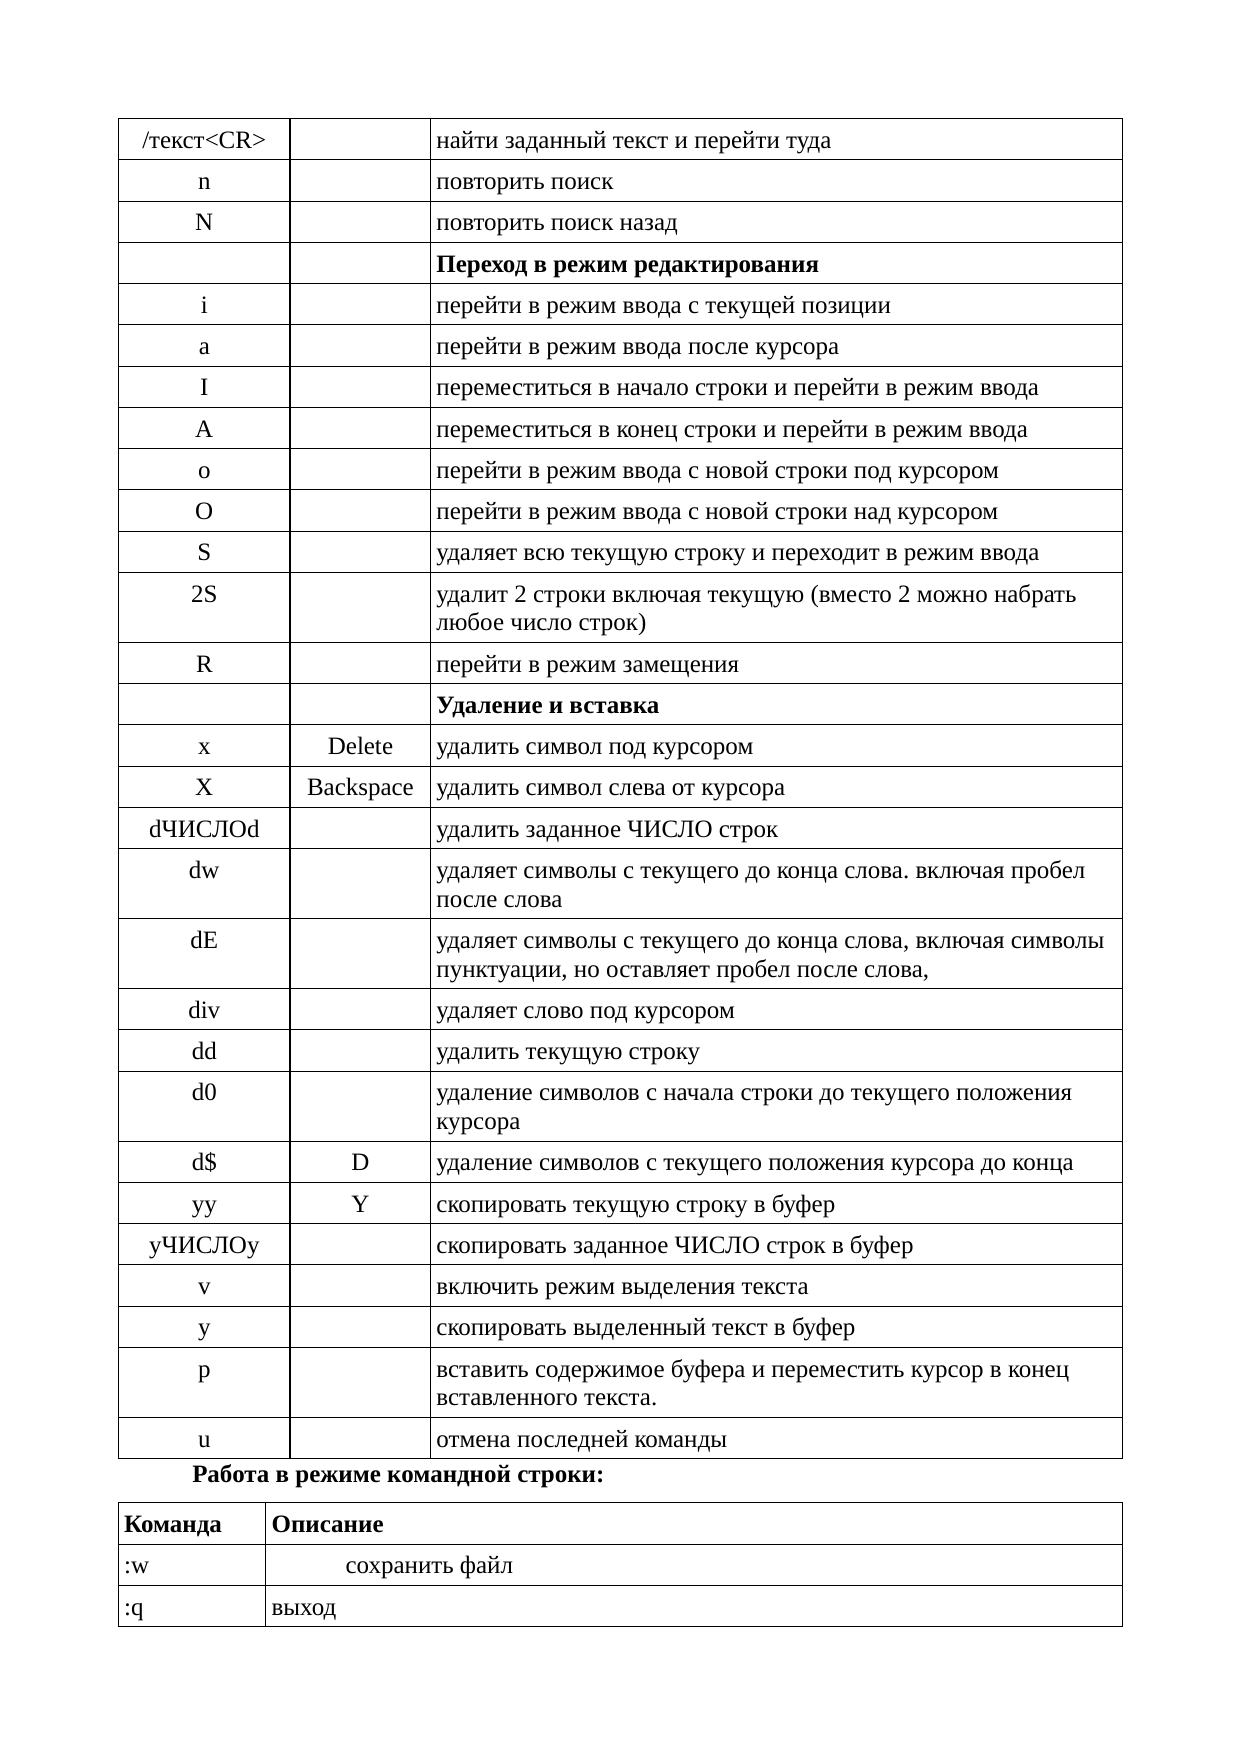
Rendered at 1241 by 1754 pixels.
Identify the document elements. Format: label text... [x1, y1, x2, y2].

table_cell перейти в режим ввода с новой строки под курсором [431, 449, 1122, 489]
table_cell [291, 532, 430, 572]
table_cell удаляет символы с текущего до конца слова, включая символы пунктуации, но оставляет пробел после слова, [431, 919, 1122, 988]
table_cell [291, 684, 430, 724]
table_cell d0 [119, 1072, 289, 1141]
table_cell O [119, 490, 289, 531]
table_cell :q [119, 1586, 265, 1626]
table_cell 2S [119, 573, 289, 642]
table_cell удаляет символы с текущего до конца слова. включая пробел после слова [431, 849, 1122, 918]
table_cell u [119, 1418, 289, 1458]
table_cell dd [119, 1030, 289, 1071]
table_cell Переход в режим редактирования [431, 243, 1122, 283]
table_cell перейти в режим ввода с новой строки над курсором [431, 490, 1122, 531]
table_cell [291, 643, 430, 683]
table_cell повторить поиск назад [431, 202, 1122, 242]
table_cell d$ [119, 1142, 289, 1182]
table_cell [291, 1418, 430, 1458]
table_cell N [119, 202, 289, 242]
table_cell удаление символов с текущего положения курсора до конца [431, 1142, 1122, 1182]
table_cell скопировать заданное ЧИСЛО строк в буфер [431, 1224, 1122, 1264]
table_header Описание [266, 1503, 1122, 1543]
table_cell i [119, 284, 289, 324]
table_cell x [119, 725, 289, 766]
table_cell удаляет слово под курсором [431, 989, 1122, 1029]
table_cell yЧИСЛОy [119, 1224, 289, 1264]
table_cell dw [119, 849, 289, 918]
table_cell выход [266, 1586, 1122, 1626]
table_cell удалит 2 строки включая текущую (вместо 2 можно набрать любое число строк) [431, 573, 1122, 642]
table_cell [291, 367, 430, 407]
table_cell X [119, 767, 289, 807]
table_cell [291, 1030, 430, 1071]
table_cell R [119, 643, 289, 683]
table_cell [291, 989, 430, 1029]
table_cell вставить содержимое буфера и переместить курсор в конец вставленного текста. [431, 1348, 1122, 1417]
table_cell перейти в режим ввода с текущей позиции [431, 284, 1122, 324]
table_cell A [119, 408, 289, 448]
table_cell [291, 1224, 430, 1264]
table_cell [291, 573, 430, 642]
table_cell [291, 849, 430, 918]
table_cell перейти в режим замещения [431, 643, 1122, 683]
table_cell [291, 1072, 430, 1141]
table_cell D [291, 1142, 430, 1182]
table_cell [291, 160, 430, 201]
table_cell Backspace [291, 767, 430, 807]
table_cell :w [119, 1545, 265, 1585]
table_cell перейти в режим ввода после курсора [431, 325, 1122, 366]
table_cell скопировать текущую строку в буфер [431, 1183, 1122, 1223]
table_cell [291, 243, 430, 283]
table_cell S [119, 532, 289, 572]
table_cell [291, 408, 430, 448]
table_cell dЧИСЛОd [119, 808, 289, 848]
table_cell удалить текущую строку [431, 1030, 1122, 1071]
table_cell a [119, 325, 289, 366]
table_cell найти заданный текст и перейти туда [431, 119, 1122, 159]
table_cell переместиться в начало строки и перейти в режим ввода [431, 367, 1122, 407]
table_cell [291, 202, 430, 242]
table_cell удаление символов с начала строки до текущего положения курсора [431, 1072, 1122, 1141]
table_cell включить режим выделения текста [431, 1265, 1122, 1306]
table_cell переместиться в конец строки и перейти в режим ввода [431, 408, 1122, 448]
table_cell [291, 808, 430, 848]
table_cell y [119, 1307, 289, 1347]
table_cell удалить символ под курсором [431, 725, 1122, 766]
table_cell yy [119, 1183, 289, 1223]
table_cell Delete [291, 725, 430, 766]
table_header Команда [119, 1503, 265, 1543]
text Работа в режиме командной строки: [118, 1459, 1122, 1488]
table_cell [291, 119, 430, 159]
table_cell удалить символ слева от курсора [431, 767, 1122, 807]
table_cell [291, 490, 430, 531]
table_cell [291, 325, 430, 366]
table_cell [119, 684, 289, 724]
table_cell o [119, 449, 289, 489]
table_cell Y [291, 1183, 430, 1223]
table_cell [291, 1265, 430, 1306]
table_cell I [119, 367, 289, 407]
table_cell dE [119, 919, 289, 988]
table_cell [291, 1348, 430, 1417]
table_cell [291, 449, 430, 489]
table_cell [291, 1307, 430, 1347]
table_cell скопировать выделенный текст в буфер [431, 1307, 1122, 1347]
table_cell n [119, 160, 289, 201]
table_cell отмена последней команды [431, 1418, 1122, 1458]
table_cell сохранить файл [266, 1545, 1122, 1585]
table_cell /текст<CR> [119, 119, 289, 159]
table_cell Удаление и вставка [431, 684, 1122, 724]
table_cell удаляет всю текущую строку и переходит в режим ввода [431, 532, 1122, 572]
table_cell p [119, 1348, 289, 1417]
table_cell удалить заданное ЧИСЛО строк [431, 808, 1122, 848]
table_cell [291, 919, 430, 988]
table_cell повторить поиск [431, 160, 1122, 201]
table_cell div [119, 989, 289, 1029]
table_cell [291, 284, 430, 324]
table_cell v [119, 1265, 289, 1306]
table_cell [119, 243, 289, 283]
